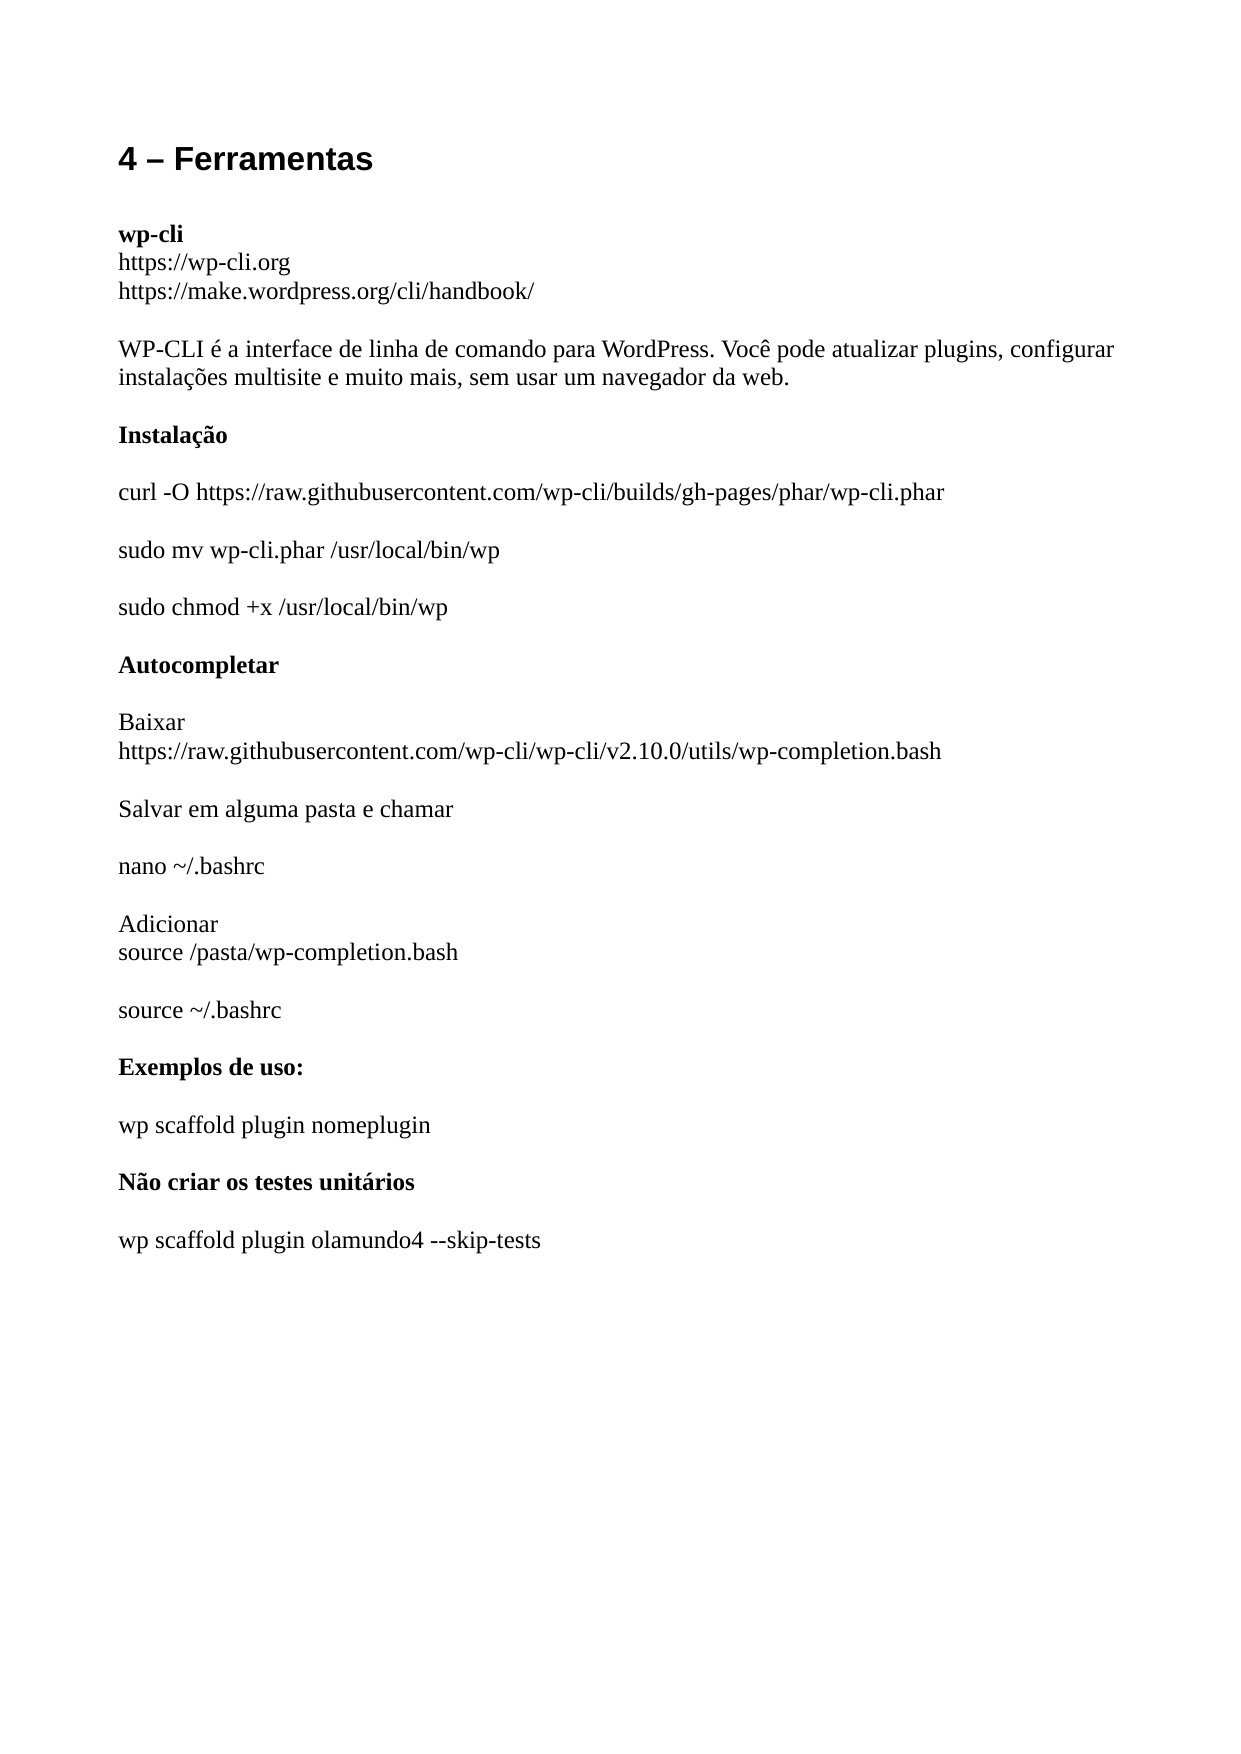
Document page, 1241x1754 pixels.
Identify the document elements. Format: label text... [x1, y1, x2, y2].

text source ~/.bashrc [118, 995, 1122, 1024]
text source /pasta/wp-completion.bash [118, 937, 1122, 966]
subtitle 4 – Ferramentas [118, 139, 1122, 177]
text https://make.wordpress.org/cli/handbook/ [118, 276, 1122, 305]
text Baixar [118, 707, 1122, 736]
text sudo chmod +x /usr/local/bin/wp [118, 592, 1122, 621]
text Salvar em alguma pasta e chamar [118, 794, 1122, 822]
text Exemplos de uso: [118, 1052, 1122, 1081]
text nano ~/.bashrc [118, 851, 1122, 880]
text curl -O https://raw.githubusercontent.com/wp-cli/builds/gh-pages/phar/wp-cli.phar [118, 477, 1122, 506]
text wp-cli [118, 219, 1122, 247]
text Adicionar [118, 909, 1122, 937]
text Autocompletar [118, 650, 1122, 679]
text https://wp-cli.org [118, 247, 1122, 276]
text Instalação [118, 420, 1122, 449]
text Não criar os testes unitários [118, 1167, 1122, 1196]
text sudo mv wp-cli.phar /usr/local/bin/wp [118, 535, 1122, 564]
text wp scaffold plugin nomeplugin [118, 1110, 1122, 1139]
text wp scaffold plugin olamundo4 --skip-tests [118, 1225, 1122, 1254]
text WP-CLI é a interface de linha de comando para WordPress. Você pode atualizar plugins, configurar instalações multisite e muito mais, sem usar um navegador da web. [118, 334, 1122, 391]
text https://raw.githubusercontent.com/wp-cli/wp-cli/v2.10.0/utils/wp-completion.bash [118, 736, 1122, 765]
